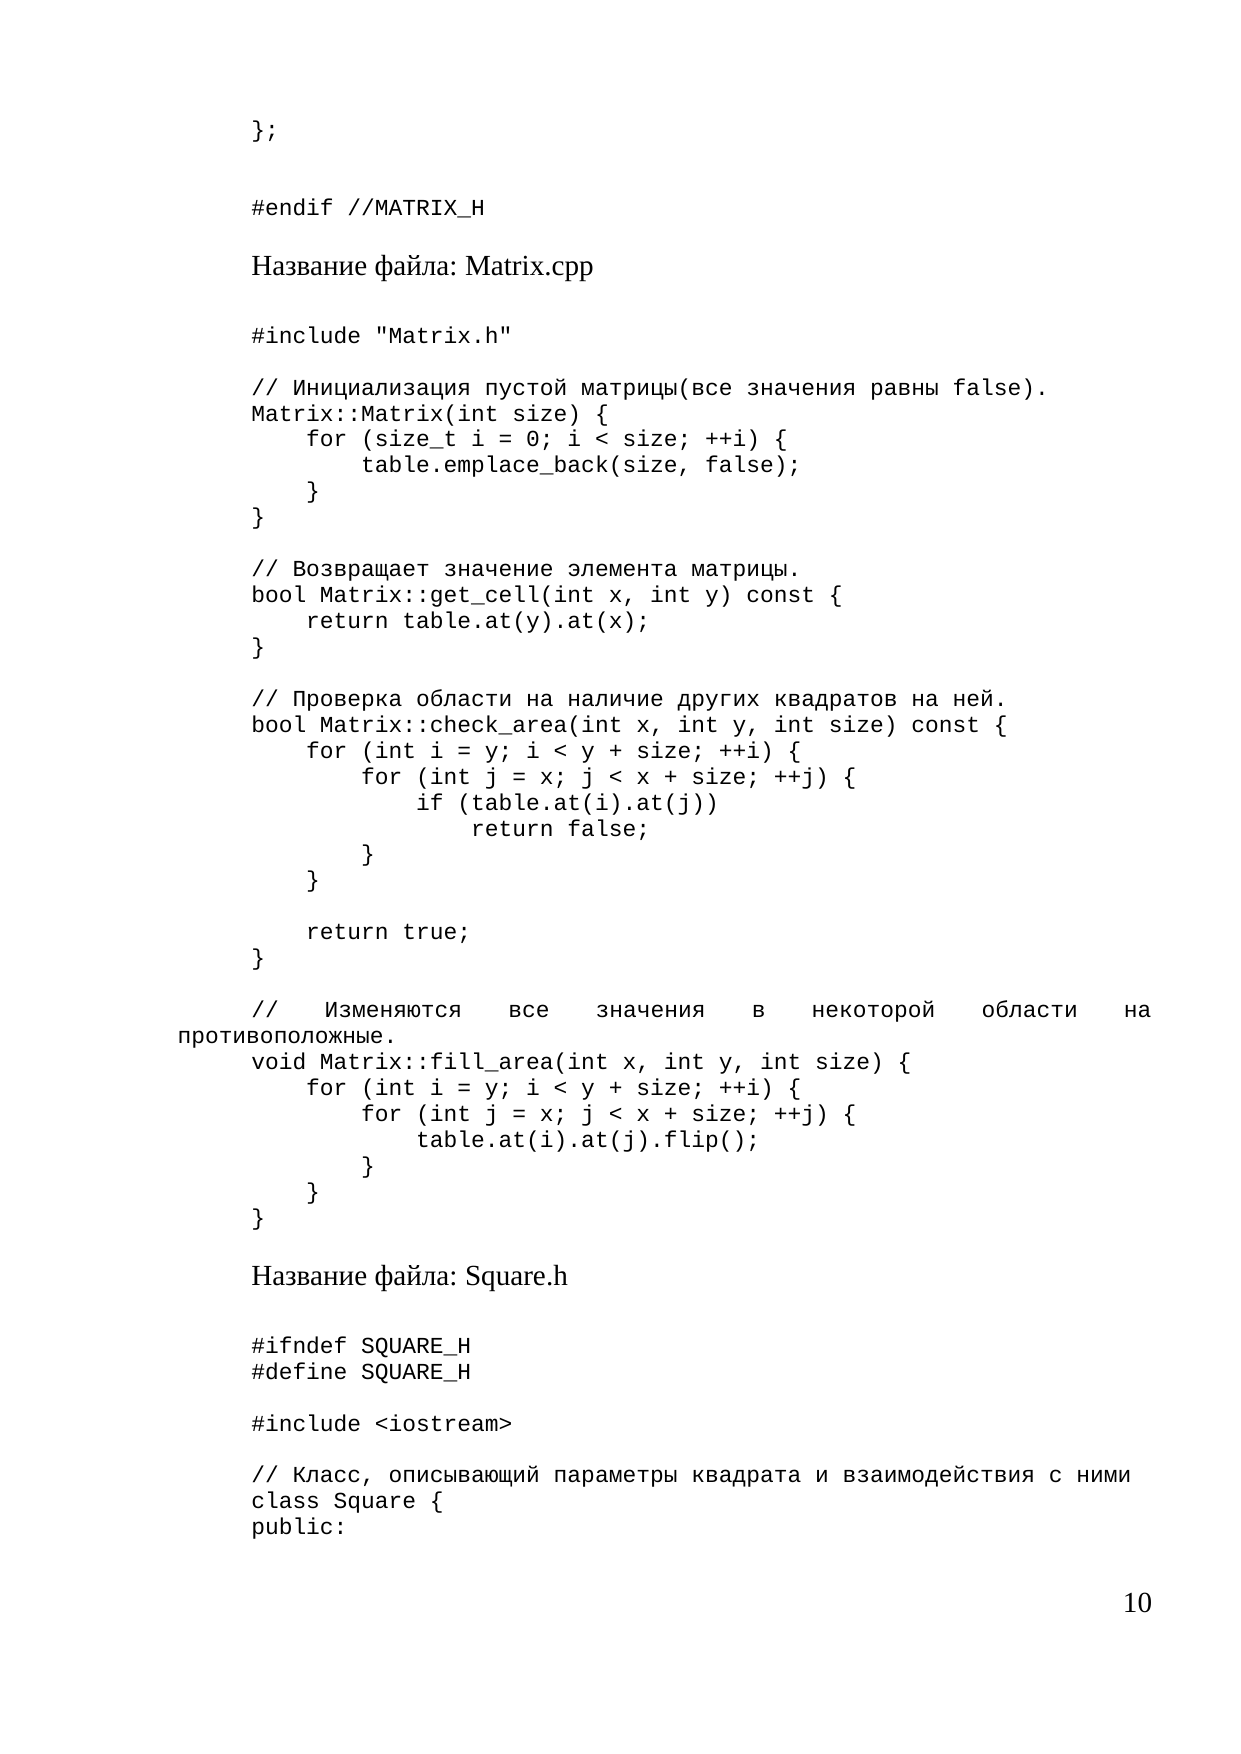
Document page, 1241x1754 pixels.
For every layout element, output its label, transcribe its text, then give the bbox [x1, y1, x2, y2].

text } [177, 843, 1152, 869]
text } [177, 1180, 1152, 1206]
text // Инициализация пустой матрицы(все значения равны false). [177, 376, 1152, 402]
text #define SQUARE_H [177, 1360, 1152, 1386]
text return table.at(y).at(x); [177, 609, 1152, 635]
text } [177, 947, 1152, 972]
text } [177, 635, 1152, 661]
text bool Matrix::get_cell(int x, int y) const { [177, 583, 1152, 609]
text #include <iostream> [177, 1412, 1152, 1438]
text #endif //MATRIX_H [177, 196, 1152, 222]
text // Класс, описывающий параметры квадрата и взаимодействия с ними [177, 1464, 1152, 1490]
text for (int j = x; j < x + size; ++j) { [177, 1102, 1152, 1128]
text Matrix::Matrix(int size) { [177, 402, 1152, 428]
text public: [177, 1516, 1152, 1542]
text #ifndef SQUARE_H [177, 1334, 1152, 1360]
text for (int j = x; j < x + size; ++j) { [177, 765, 1152, 791]
text return true; [177, 921, 1152, 947]
text // Изменяются все значения в некоторой области на противоположные. [177, 998, 1152, 1050]
text bool Matrix::check_area(int x, int y, int size) const { [177, 713, 1152, 739]
text Название файла: Matrix.cpp [177, 248, 1152, 281]
text } [177, 480, 1152, 506]
text } [177, 1206, 1152, 1232]
text }; [177, 118, 1152, 144]
text #include "Matrix.h" [177, 324, 1152, 350]
text table.at(i).at(j).flip(); [177, 1128, 1152, 1154]
text for (int i = y; i < y + size; ++i) { [177, 739, 1152, 765]
text return false; [177, 817, 1152, 843]
text for (int i = y; i < y + size; ++i) { [177, 1076, 1152, 1102]
text } [177, 869, 1152, 895]
text } [177, 1154, 1152, 1180]
text if (table.at(i).at(j)) [177, 791, 1152, 817]
text } [177, 506, 1152, 532]
text // Проверка области на наличие других квадратов на ней. [177, 687, 1152, 713]
text for (size_t i = 0; i < size; ++i) { [177, 428, 1152, 454]
text // Возвращает значение элемента матрицы. [177, 557, 1152, 583]
text class Square { [177, 1490, 1152, 1516]
text table.emplace_back(size, false); [177, 454, 1152, 480]
text Название файла: Square.h [177, 1258, 1152, 1291]
text void Matrix::fill_area(int x, int y, int size) { [177, 1050, 1152, 1076]
